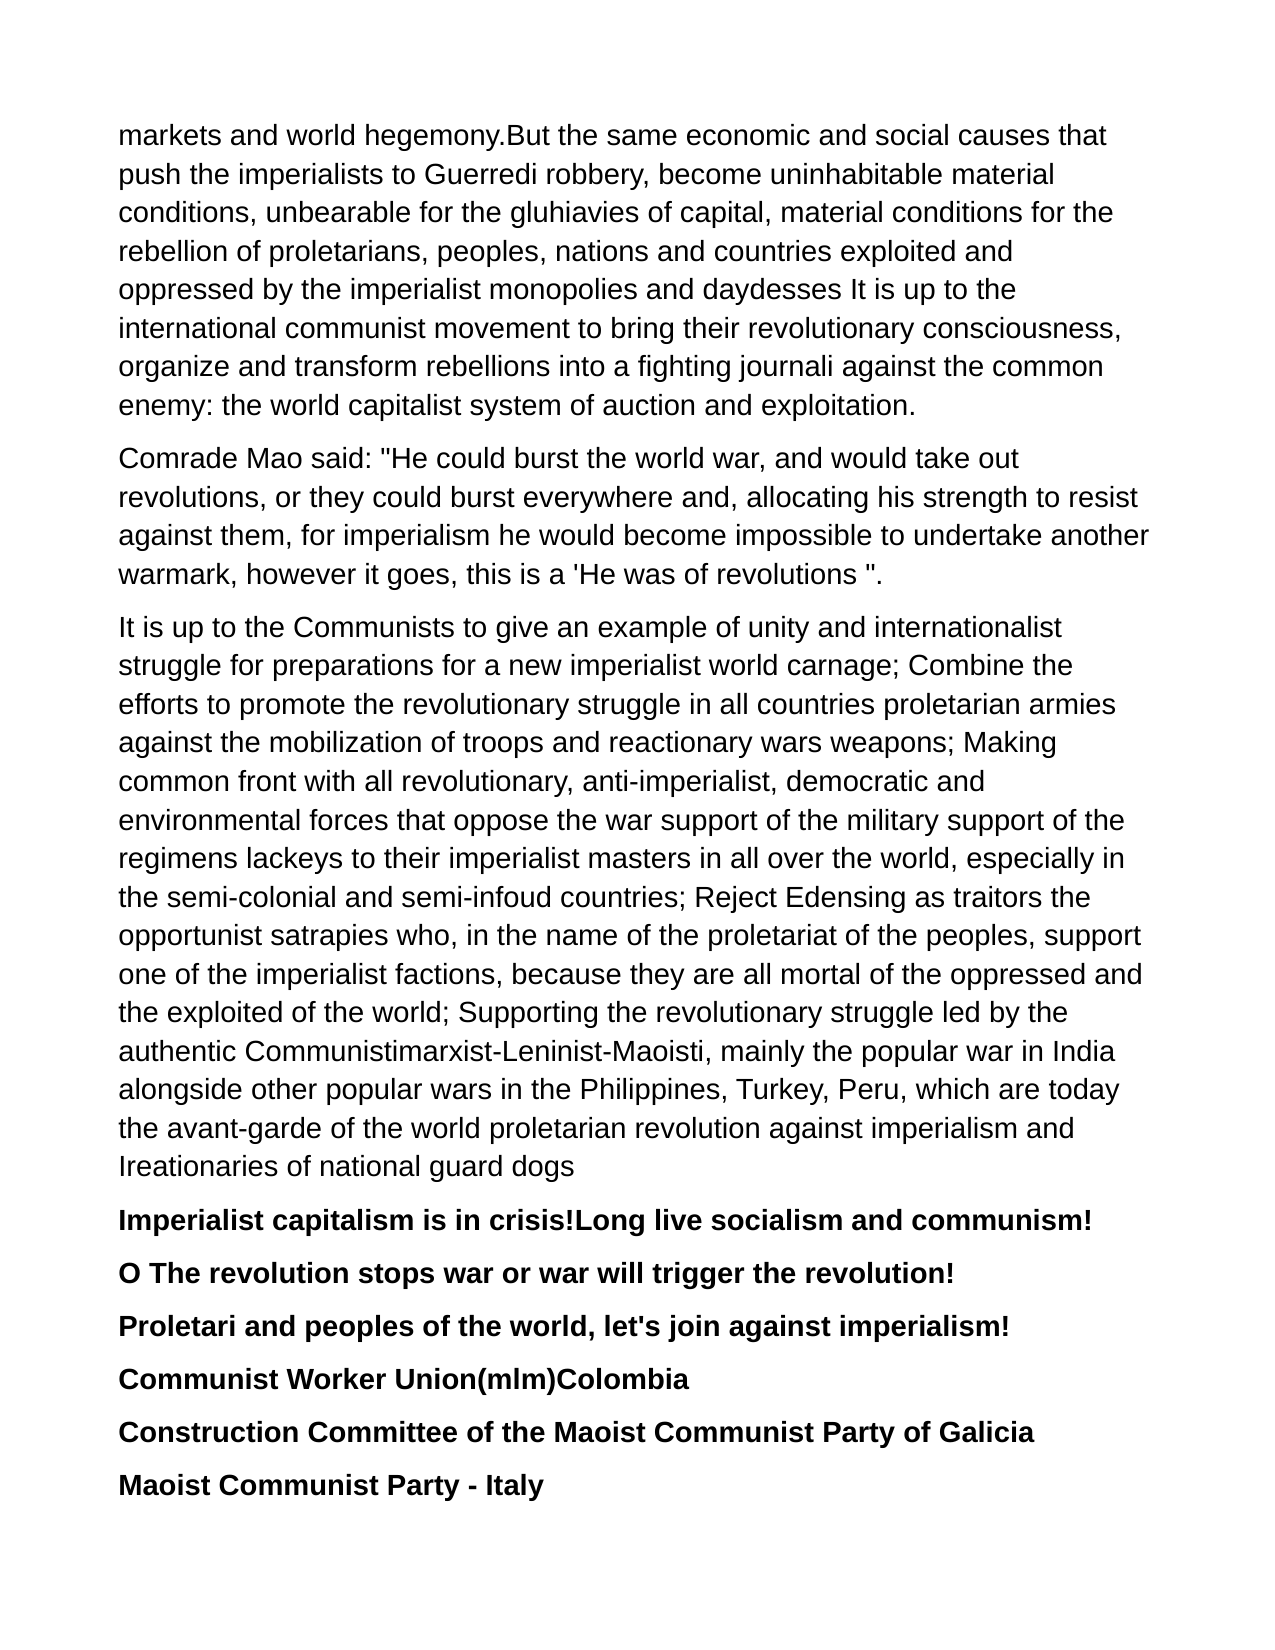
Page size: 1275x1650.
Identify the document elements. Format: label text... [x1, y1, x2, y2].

text Proletari and peoples of the world, let's join against imperialism! [118, 1309, 1157, 1342]
text O The revolution stops war or war will trigger the revolution! [118, 1256, 1157, 1289]
text Communist Worker Union(mlm)Colombia [118, 1362, 1157, 1395]
text markets and world hegemony.But the same economic and social causes that push the imperialists to Guerredi robbery, become uninhabitable material conditions, unbearable for the gluhiavies of capital, material conditions for the rebellion of proletarians, peoples, nations and countries exploited and oppressed by the imperialist monopolies and daydesses It is up to the international communist movement to bring their revolutionary consciousness, organize and transform rebellions into a fighting journali against the common enemy: the world capitalist system of auction and exploitation. [118, 118, 1157, 421]
text Maoist Communist Party - Italy [118, 1468, 1157, 1502]
text It is up to the Communists to give an example of unity and internationalist struggle for preparations for a new imperialist world carnage; Combine the efforts to promote the revolutionary struggle in all countries proletarian armies against the mobilization of troops and reactionary wars weapons; Making common front with all revolutionary, anti-imperialist, democratic and environmental forces that oppose the war support of the military support of the regimens lackeys to their imperialist masters in all over the world, especially in the semi-colonial and semi-infoud countries; Reject Edensing as traitors the opportunist satrapies who, in the name of the proletariat of the peoples, support one of the imperialist factions, because they are all mortal of the oppressed and the exploited of the world; Supporting the revolutionary struggle led by the authentic Communistimarxist-Leninist-Maoisti, mainly the popular war in India alongside other popular wars in the Philippines, Turkey, Peru, which are today the avant-garde of the world proletarian revolution against imperialism and Ireationaries of national guard dogs [118, 610, 1157, 1183]
text Comrade Mao said: "He could burst the world war, and would take out revolutions, or they could burst everywhere and, allocating his strength to resist against them, for imperialism he would become impossible to undertake another warmark, however it goes, this is a 'He was of revolutions ". [118, 441, 1157, 590]
text Construction Committee of the Maoist Communist Party of Galicia [118, 1415, 1157, 1448]
text Imperialist capitalism is in crisis!Long live socialism and communism! [118, 1202, 1157, 1236]
